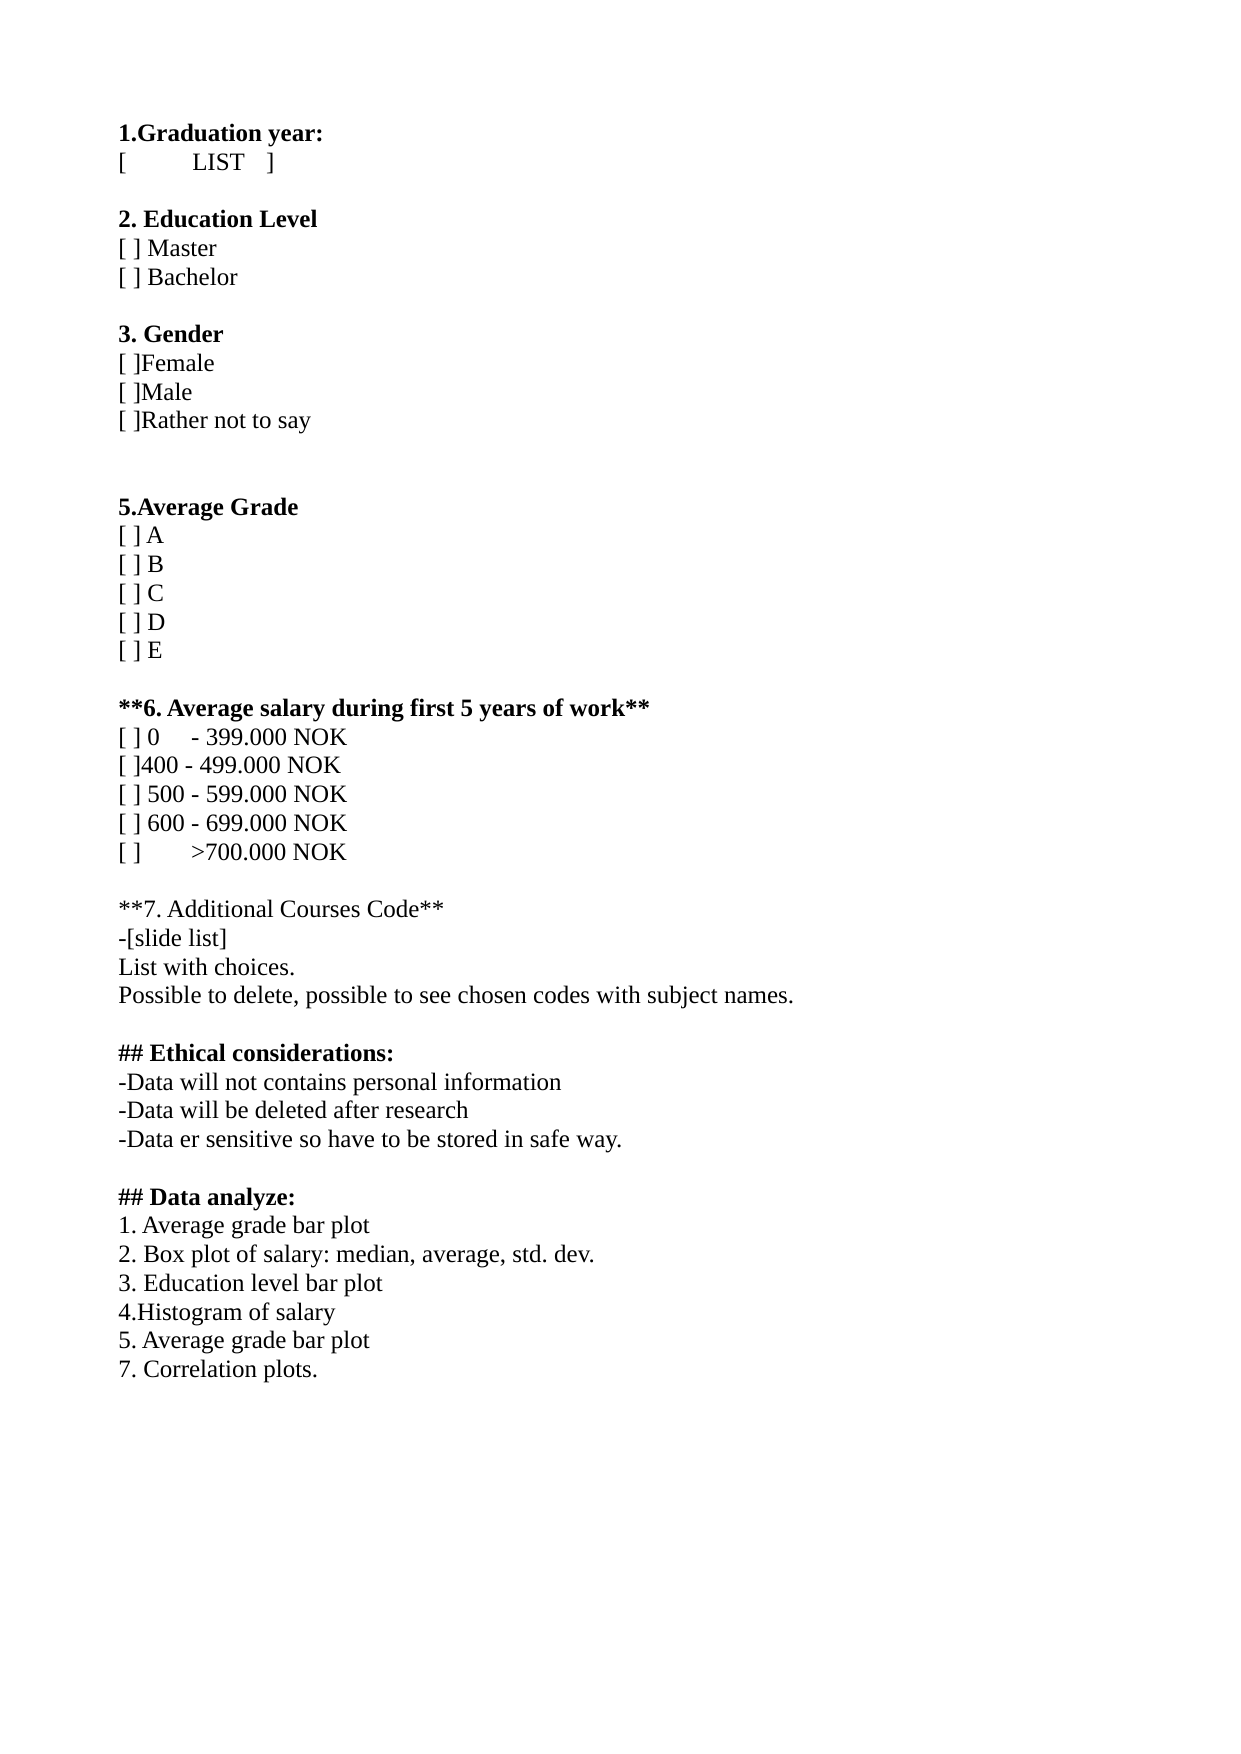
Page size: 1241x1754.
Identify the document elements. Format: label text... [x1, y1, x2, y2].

text [ ] A [118, 521, 1122, 549]
text [ ]Rather not to say [118, 406, 1122, 434]
text 2. Education Level [118, 204, 1122, 233]
text [ ] 0 - 399.000 NOK [118, 722, 1122, 751]
text [ ]400 - 499.000 NOK [118, 751, 1122, 779]
text 7. Correlation plots. [118, 1354, 1122, 1383]
text [ ] 500 - 599.000 NOK [118, 779, 1122, 808]
text [ LIST ] [118, 147, 1122, 176]
text ## Ethical considerations: [118, 1038, 1122, 1067]
text [ ] 600 - 699.000 NOK [118, 808, 1122, 837]
text [ ] D [118, 607, 1122, 636]
text -Data will be deleted after research [118, 1096, 1122, 1124]
text [ ] Master [118, 233, 1122, 262]
text -Data er sensitive so have to be stored in safe way. [118, 1124, 1122, 1153]
text -[slide list] [118, 923, 1122, 952]
text ## Data analyze: [118, 1182, 1122, 1211]
text Possible to delete, possible to see chosen codes with subject names. [118, 981, 1122, 1009]
text [ ]Female [118, 348, 1122, 377]
text [ ] E [118, 636, 1122, 664]
text [ ] >700.000 NOK [118, 837, 1122, 866]
text 5.Average Grade [118, 492, 1122, 521]
text 4.Histogram of salary [118, 1297, 1122, 1326]
text 3. Gender [118, 319, 1122, 348]
text [ ] B [118, 549, 1122, 578]
text **6. Average salary during first 5 years of work** [118, 693, 1122, 722]
text List with choices. [118, 952, 1122, 981]
text 5. Average grade bar plot [118, 1326, 1122, 1354]
text 3. Education level bar plot [118, 1268, 1122, 1297]
text -Data will not contains personal information [118, 1067, 1122, 1096]
text [ ]Male [118, 377, 1122, 406]
text **7. Additional Courses Code** [118, 894, 1122, 923]
text 1.Graduation year: [118, 118, 1122, 147]
text [ ] Bachelor [118, 262, 1122, 291]
text 1. Average grade bar plot [118, 1211, 1122, 1239]
text 2. Box plot of salary: median, average, std. dev. [118, 1239, 1122, 1268]
text [ ] C [118, 578, 1122, 607]
